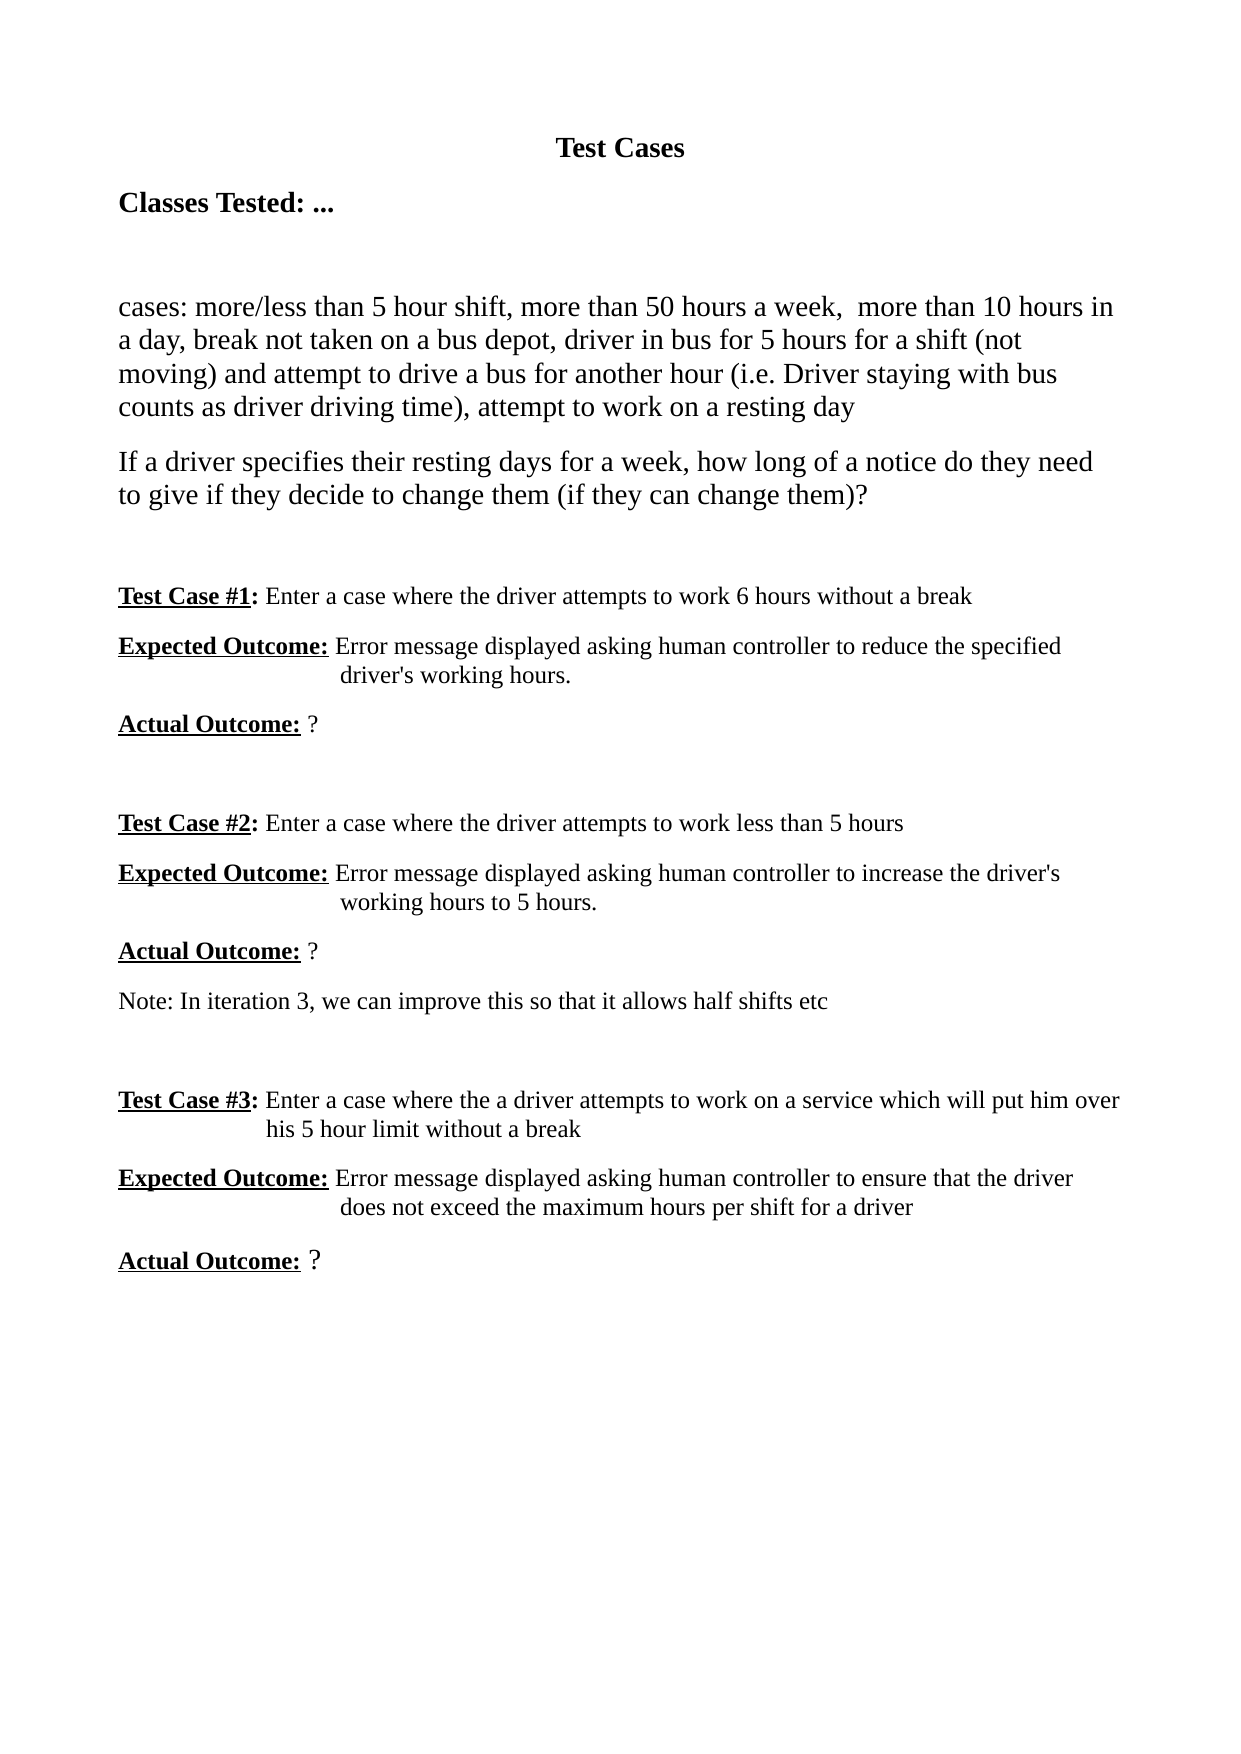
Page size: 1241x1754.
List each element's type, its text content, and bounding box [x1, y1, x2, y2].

text Actual Outcome: ? [118, 709, 1122, 738]
text If a driver specifies their resting days for a week, how long of a notice do they need to give if they decide to change them (if they can change them)? [118, 444, 1122, 511]
text Test Cases [118, 131, 1122, 164]
text Expected Outcome: Error message displayed asking human controller to reduce the specified driver's working hours. [118, 631, 1122, 688]
text Test Case #1: Enter a case where the driver attempts to work 6 hours without a break [118, 581, 1122, 610]
text Test Case #2: Enter a case where the driver attempts to work less than 5 hours [118, 808, 1122, 837]
text Note: In iteration 3, we can improve this so that it allows half shifts etc [118, 986, 1122, 1015]
text Actual Outcome: ? [118, 936, 1122, 965]
text cases: more/less than 5 hour shift, more than 50 hours a week, more than 10 hours in a day, break not taken on a bus depot, driver in bus for 5 hours for a shift (not moving) and attempt to drive a bus for another hour (i.e. Driver staying with bus counts as driver driving time), attempt to work on a resting day [118, 289, 1122, 423]
text Classes Tested: ... [118, 185, 1122, 218]
text Expected Outcome: Error message displayed asking human controller to ensure that the driver does not exceed the maximum hours per shift for a driver [118, 1163, 1122, 1221]
text Actual Outcome: ? [118, 1242, 1122, 1275]
text Test Case #3: Enter a case where the a driver attempts to work on a service which will put him over his 5 hour limit without a break [118, 1085, 1122, 1143]
text Expected Outcome: Error message displayed asking human controller to increase the driver's working hours to 5 hours. [118, 858, 1122, 916]
